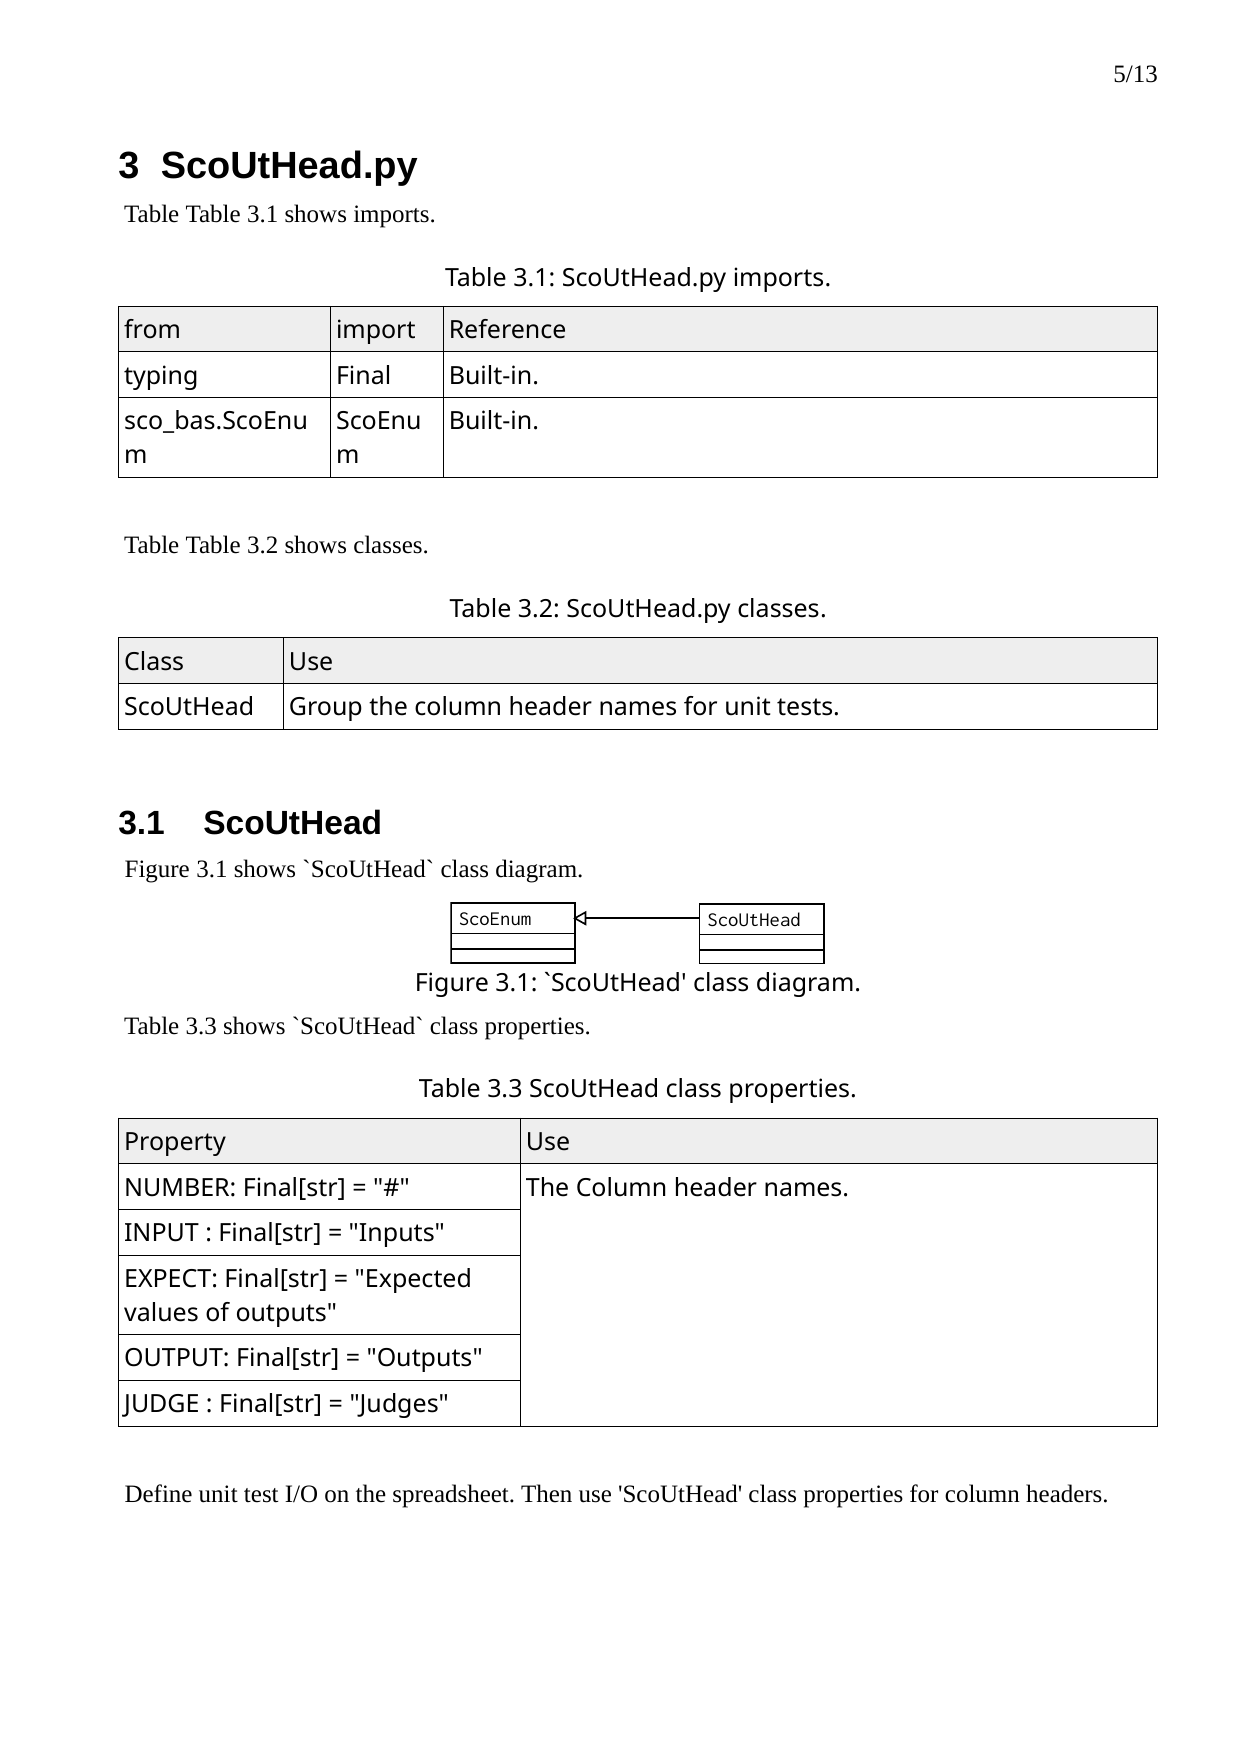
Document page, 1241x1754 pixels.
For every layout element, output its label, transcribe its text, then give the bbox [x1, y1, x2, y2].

table_cell typing [119, 352, 330, 397]
table_cell NUMBER: Final[str] = "#" [119, 1164, 520, 1209]
table_header Use [521, 1119, 1157, 1163]
table_header from [119, 307, 330, 351]
table_cell ScoEnum [331, 398, 443, 477]
table_header Class [119, 638, 283, 683]
table_cell Final [331, 352, 443, 397]
table_cell JUDGE : Final[str] = "Judges" [119, 1381, 520, 1426]
table_cell Group the column header names for unit tests. [284, 684, 1157, 728]
table_cell [521, 1209, 1157, 1254]
table_cell [521, 1380, 1157, 1426]
text Table 3.3 shows `ScoUtHead` class properties. [118, 1011, 1157, 1040]
text Table 3.3 ScoUtHead class properties. [118, 1071, 1157, 1105]
subtitle ScoUtHead.py [118, 143, 1157, 187]
table_cell sco_bas.ScoEnum [119, 398, 330, 477]
text Table 3.1 shows imports. [118, 199, 1157, 228]
text Table 3.1: ScoUtHead.py imports. [118, 259, 1157, 293]
table_cell ScoUtHead [119, 684, 283, 728]
table_header Use [284, 638, 1157, 683]
table_cell OUTPUT: Final[str] = "Outputs" [119, 1335, 520, 1380]
table_cell Built-in. [444, 398, 1157, 477]
table_cell Built-in. [444, 352, 1157, 397]
table_cell [521, 1334, 1157, 1380]
table_cell INPUT : Final[str] = "Inputs" [119, 1210, 520, 1254]
table_header Property [119, 1119, 520, 1163]
table_header import [331, 307, 443, 351]
table_header Reference [444, 307, 1157, 351]
table_cell The Column header names. [521, 1164, 1157, 1209]
table_cell EXPECT: Final[str] = "Expected values of outputs" [119, 1256, 520, 1334]
table_cell [521, 1255, 1157, 1334]
text Figure 3.1: `ScoUtHead' class diagram. [118, 914, 1157, 998]
text Define unit test I/O on the spreadsheet. Then use 'ScoUtHead' class properties for column headers. [118, 1479, 1157, 1508]
text Table 3.2: ScoUtHead.py classes. [118, 591, 1157, 625]
subtitle ScoUtHead [118, 803, 1157, 842]
text Table 3.2 shows classes. [118, 531, 1157, 559]
text Figure 3.1 shows `ScoUtHead` class diagram. [118, 854, 1157, 883]
